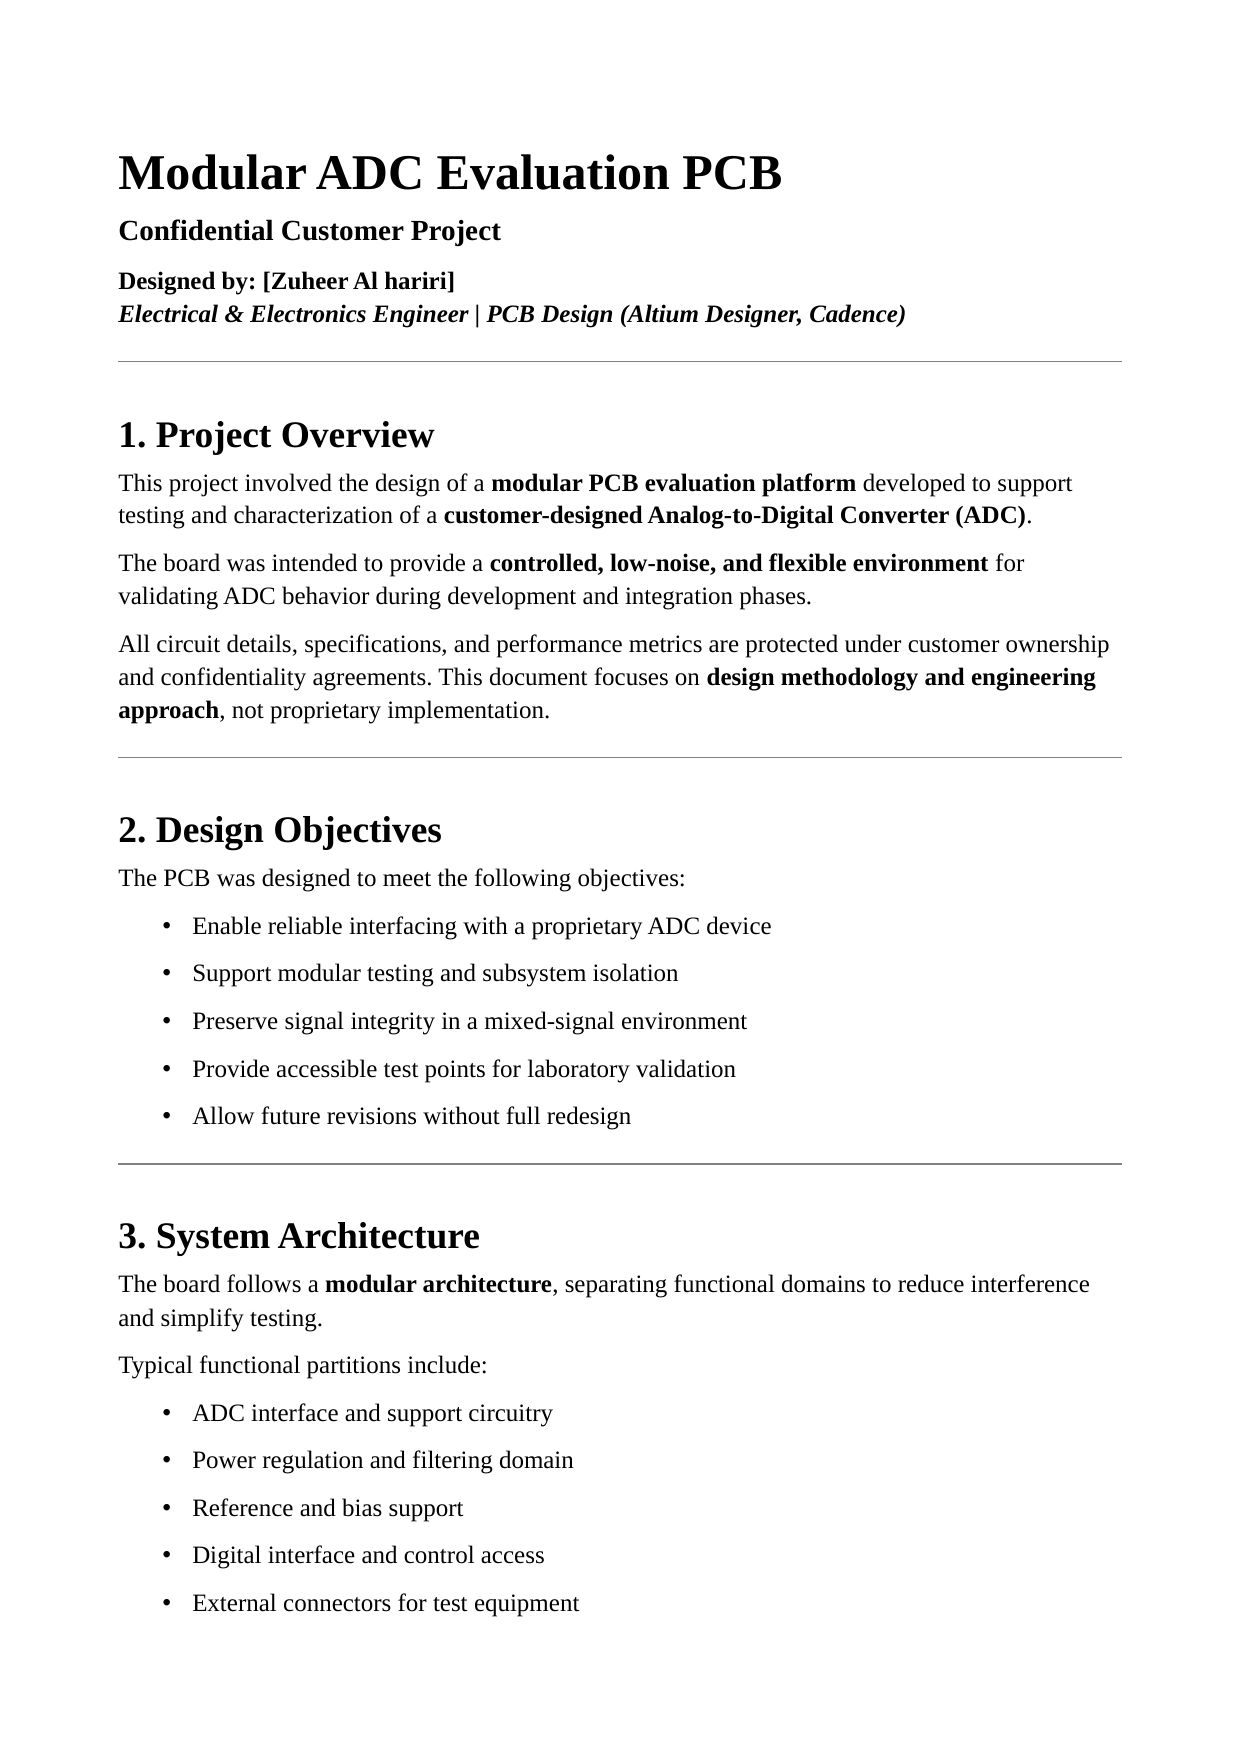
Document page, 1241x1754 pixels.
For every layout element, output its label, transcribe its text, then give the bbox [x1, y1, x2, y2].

list Provide accessible test points for laboratory validation [162, 1054, 1122, 1082]
text All circuit details, specifications, and performance metrics are protected under customer ownership and confidentiality agreements. This document focuses on design methodology and engineering approach, not proprietary implementation. [118, 629, 1122, 724]
list Digital interface and control access [162, 1541, 1122, 1569]
list Power regulation and filtering domain [162, 1445, 1122, 1474]
list Preserve signal integrity in a mixed-signal environment [162, 1006, 1122, 1035]
list Support modular testing and subsystem isolation [162, 958, 1122, 987]
text Designed by: [Zuheer Al hariri] Electrical & Electronics Engineer | PCB Design (Altium Designer, Cadence) [118, 266, 1122, 328]
subtitle 3. System Architecture [118, 1214, 1122, 1257]
list ADC interface and support circuitry [162, 1398, 1122, 1427]
list Allow future revisions without full redesign [162, 1101, 1122, 1130]
text The board follows a modular architecture, separating functional domains to reduce interference and simplify testing. [118, 1269, 1122, 1331]
text This project involved the design of a modular PCB evaluation platform developed to support testing and characterization of a customer-designed Analog-to-Digital Converter (ADC). [118, 468, 1122, 529]
list External connectors for test equipment [162, 1588, 1122, 1617]
list Enable reliable interfacing with a proprietary ADC device [162, 911, 1122, 939]
subtitle Modular ADC Evaluation PCB [118, 143, 1122, 201]
subtitle 1. Project Overview [118, 412, 1122, 455]
text The PCB was designed to meet the following objectives: [118, 863, 1122, 892]
text Confidential Customer Project [118, 213, 1122, 247]
subtitle 2. Design Objectives [118, 808, 1122, 851]
text Typical functional partitions include: [118, 1350, 1122, 1379]
text The board was intended to provide a controlled, low-noise, and flexible environment for validating ADC behavior during development and integration phases. [118, 548, 1122, 610]
list Reference and bias support [162, 1493, 1122, 1522]
